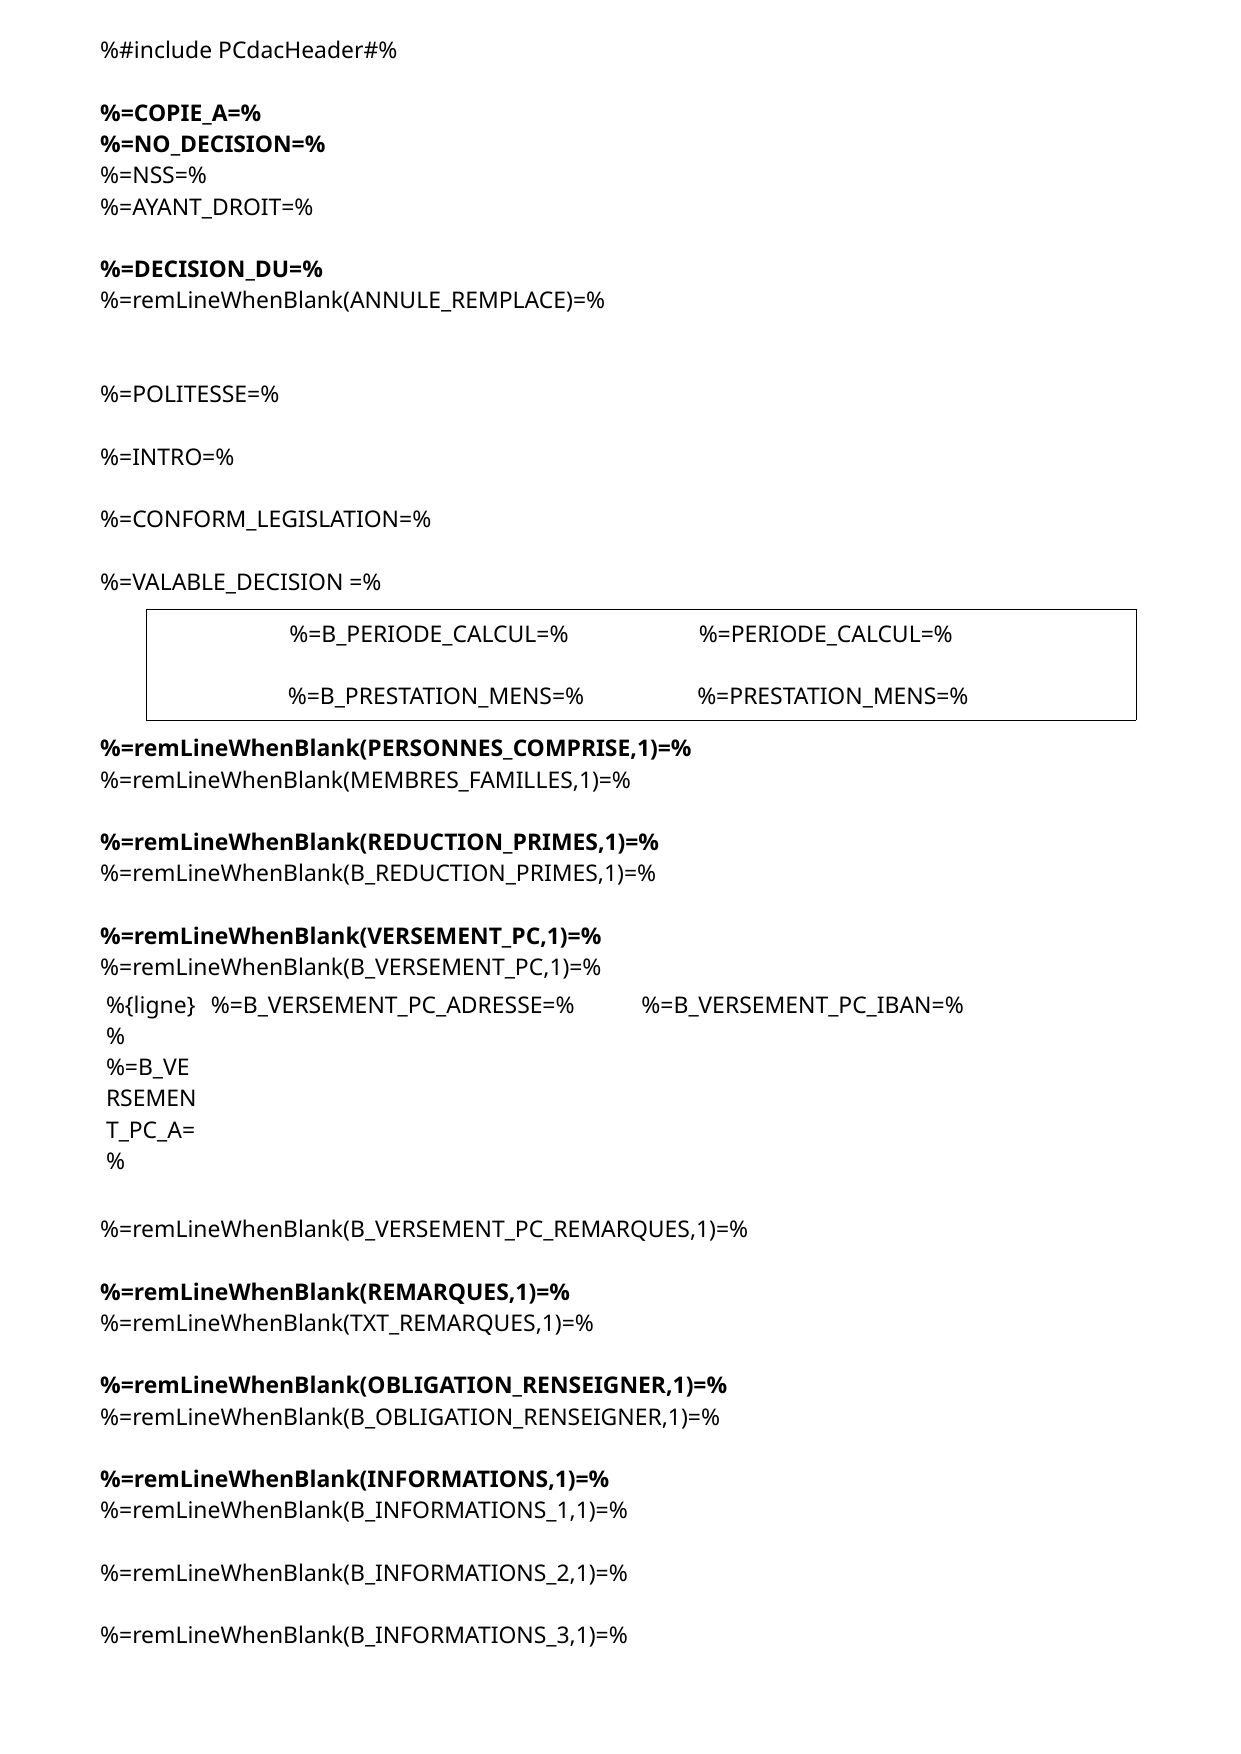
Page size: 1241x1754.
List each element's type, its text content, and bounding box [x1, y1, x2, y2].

text %=B_PERIODE_CALCUL=% %=PERIODE_CALCUL=% [155, 618, 1127, 649]
text %=COPIE_A=% [100, 97, 1182, 128]
text %=remLineWhenBlank(PERSONNES_COMPRISE,1)=% [100, 597, 1182, 763]
text %=DECISION_DU=% [100, 253, 1182, 284]
text %=B_PRESTATION_MENS=% %=PRESTATION_MENS=% [155, 680, 1127, 711]
text %=CONFORM_LEGISLATION=% [100, 503, 1182, 534]
text %=remLineWhenBlank(B_REDUCTION_PRIMES,1)=% [100, 857, 1182, 888]
text %=remLineWhenBlank(B_INFORMATIONS_3,1)=% [100, 1619, 1182, 1651]
text %=remLineWhenBlank(REDUCTION_PRIMES,1)=% [100, 826, 1182, 857]
text %=remLineWhenBlank(B_VERSEMENT_PC,1)=% [100, 951, 1182, 982]
text %=remLineWhenBlank(TXT_REMARQUES,1)=% [100, 1307, 1182, 1338]
text %=AYANT_DROIT=% [100, 191, 1182, 222]
text %=POLITESSE=% [100, 378, 1182, 441]
text %=VALABLE_DECISION =% [100, 566, 1182, 597]
text %=remLineWhenBlank(B_VERSEMENT_PC_REMARQUES,1)=% [100, 1213, 1182, 1244]
text %=remLineWhenBlank(B_INFORMATIONS_1,1)=% [100, 1494, 1182, 1526]
text %=remLineWhenBlank(VERSEMENT_PC,1)=% [100, 920, 1182, 951]
text %=remLineWhenBlank(B_INFORMATIONS_2,1)=% [100, 1557, 1182, 1588]
text %=remLineWhenBlank(OBLIGATION_RENSEIGNER,1)=% [100, 1369, 1182, 1401]
table_cell %=B_VERSEMENT_PC_IBAN=% [635, 983, 1182, 1213]
text %#include PCdacHeader#% [100, 34, 1182, 66]
text %=remLineWhenBlank(B_OBLIGATION_RENSEIGNER,1)=% [100, 1401, 1182, 1432]
table_cell %{ligne}%%=B_VERSEMENT_PC_A=% [100, 983, 205, 1213]
text %=remLineWhenBlank(REMARQUES,1)=% [100, 1276, 1182, 1307]
text %=NSS=% [100, 159, 1182, 191]
text %=remLineWhenBlank(MEMBRES_FAMILLES,1)=% [100, 763, 1182, 795]
text %=remLineWhenBlank(INFORMATIONS,1)=% [100, 1463, 1182, 1494]
text %=remLineWhenBlank(ANNULE_REMPLACE)=% [100, 284, 1182, 316]
table_cell %=B_VERSEMENT_PC_ADRESSE=% [205, 983, 635, 1213]
text %=NO_DECISION=% [100, 128, 1182, 159]
text %=INTRO=% [100, 441, 1182, 472]
